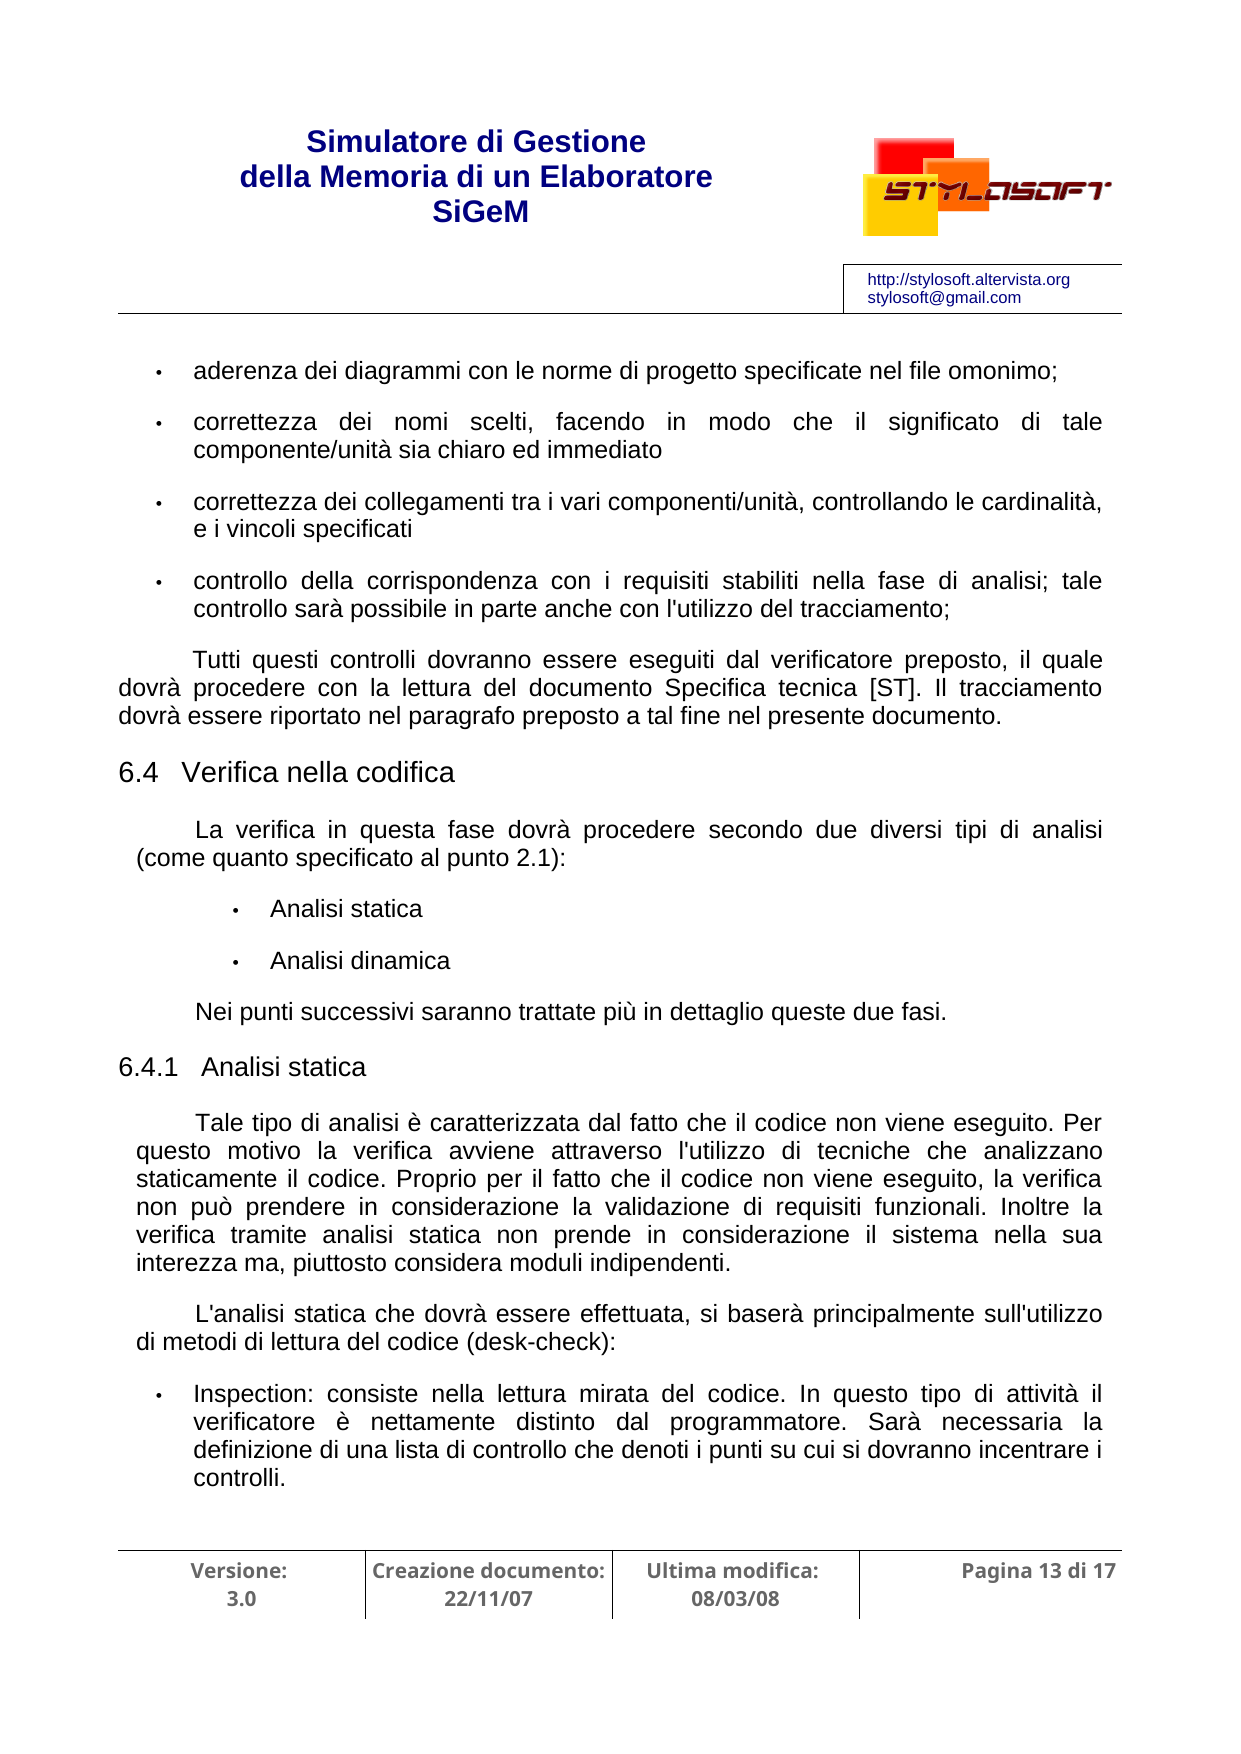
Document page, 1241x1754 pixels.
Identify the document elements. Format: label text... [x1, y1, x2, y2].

list controllo della corrispondenza con i requisiti stabiliti nella fase di analisi; tale controllo sarà possibile in parte anche con l'utilizzo del tracciamento; [156, 567, 1104, 623]
text Tale tipo di analisi è caratterizzata dal fatto che il codice non viene eseguito. Per questo motivo la verifica avviene attraverso l'utilizzo di tecniche che analizzano staticamente il codice. Proprio per il fatto che il codice non viene eseguito, la verifica non può prendere in considerazione la validazione di requisiti funzionali. Inoltre la verifica tramite analisi statica non prende in considerazione il sistema nella sua interezza ma, piuttosto considera moduli indipendenti. [136, 1109, 1104, 1277]
text Nei punti successivi saranno trattate più in dettaglio queste due fasi. [136, 998, 1104, 1026]
text La verifica in questa fase dovrà procedere secondo due diversi tipi di analisi (come quanto specificato al punto 2.1): [136, 816, 1104, 871]
text L'analisi statica che dovrà essere effettuata, si baserà principalmente sull'utilizzo di metodi di lettura del codice (desk-check): [136, 1300, 1104, 1356]
list correttezza dei nomi scelti, facendo in modo che il significato di tale componente/unità sia chiaro ed immediato [156, 408, 1104, 464]
list Analisi statica [173, 895, 1104, 923]
list aderenza dei diagrammi con le norme di progetto specificate nel file omonimo; [156, 357, 1104, 384]
subtitle Analisi statica [118, 1052, 1122, 1083]
list correttezza dei collegamenti tra i vari componenti/unità, controllando le cardinalità, e i vincoli specificati [156, 487, 1104, 543]
text Tutti questi controlli dovranno essere eseguiti dal verificatore preposto, il quale dovrà procedere con la lettura del documento Specifica tecnica [ST]. Il tracciamento dovrà essere riportato nel paragrafo preposto a tal fine nel presente documento. [118, 646, 1104, 730]
picture [848, 123, 1117, 247]
list Analisi dinamica [173, 946, 1104, 974]
subtitle Verifica nella codifica [118, 756, 1122, 789]
list Inspection: consiste nella lettura mirata del codice. In questo tipo di attività il verificatore è nettamente distinto dal programmatore. Sarà necessaria la definizione di una lista di controllo che denoti i punti su cui si dovranno incentrare i controlli. [156, 1380, 1104, 1491]
